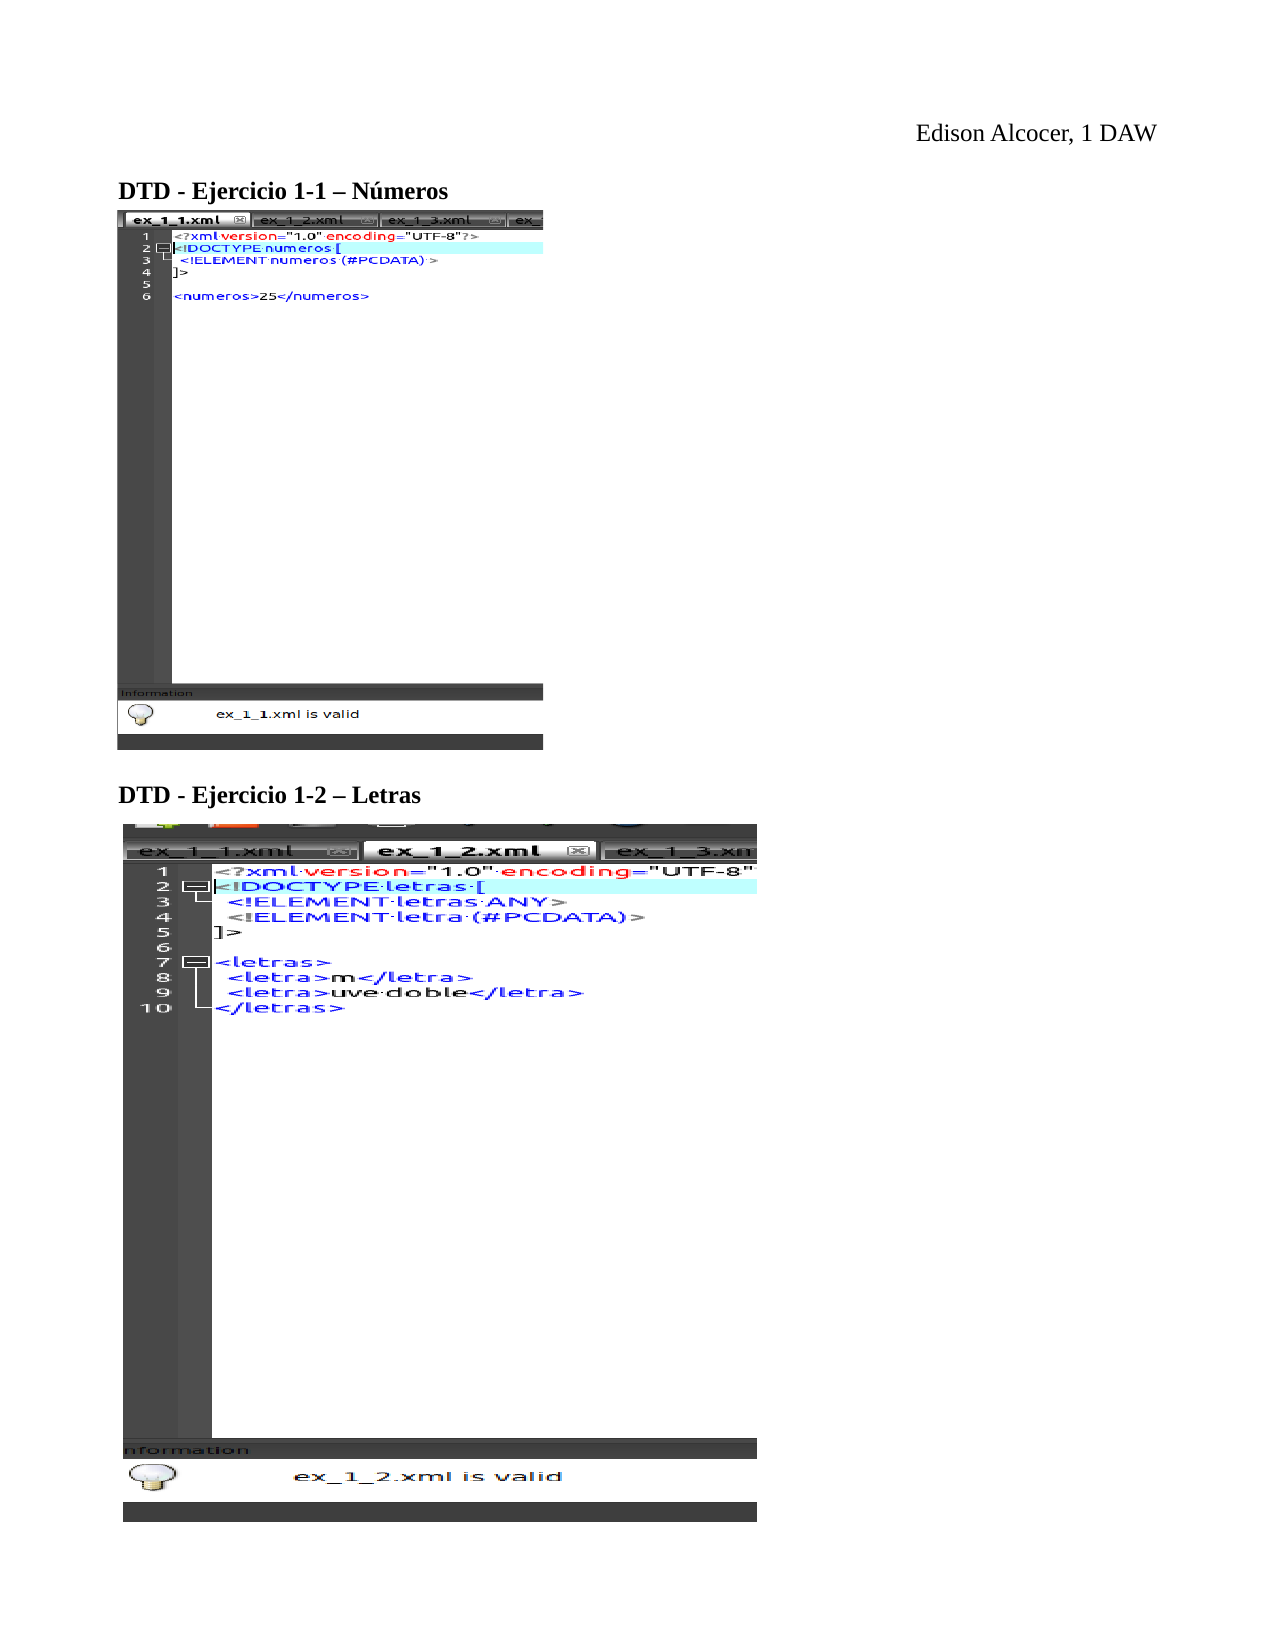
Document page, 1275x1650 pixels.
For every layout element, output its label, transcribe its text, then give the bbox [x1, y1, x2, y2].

text DTD - Ejercicio 1-1 – Números [118, 176, 1157, 205]
picture [123, 824, 757, 1522]
picture [117, 210, 544, 750]
text DTD - Ejercicio 1-2 – Letras [118, 780, 1157, 809]
